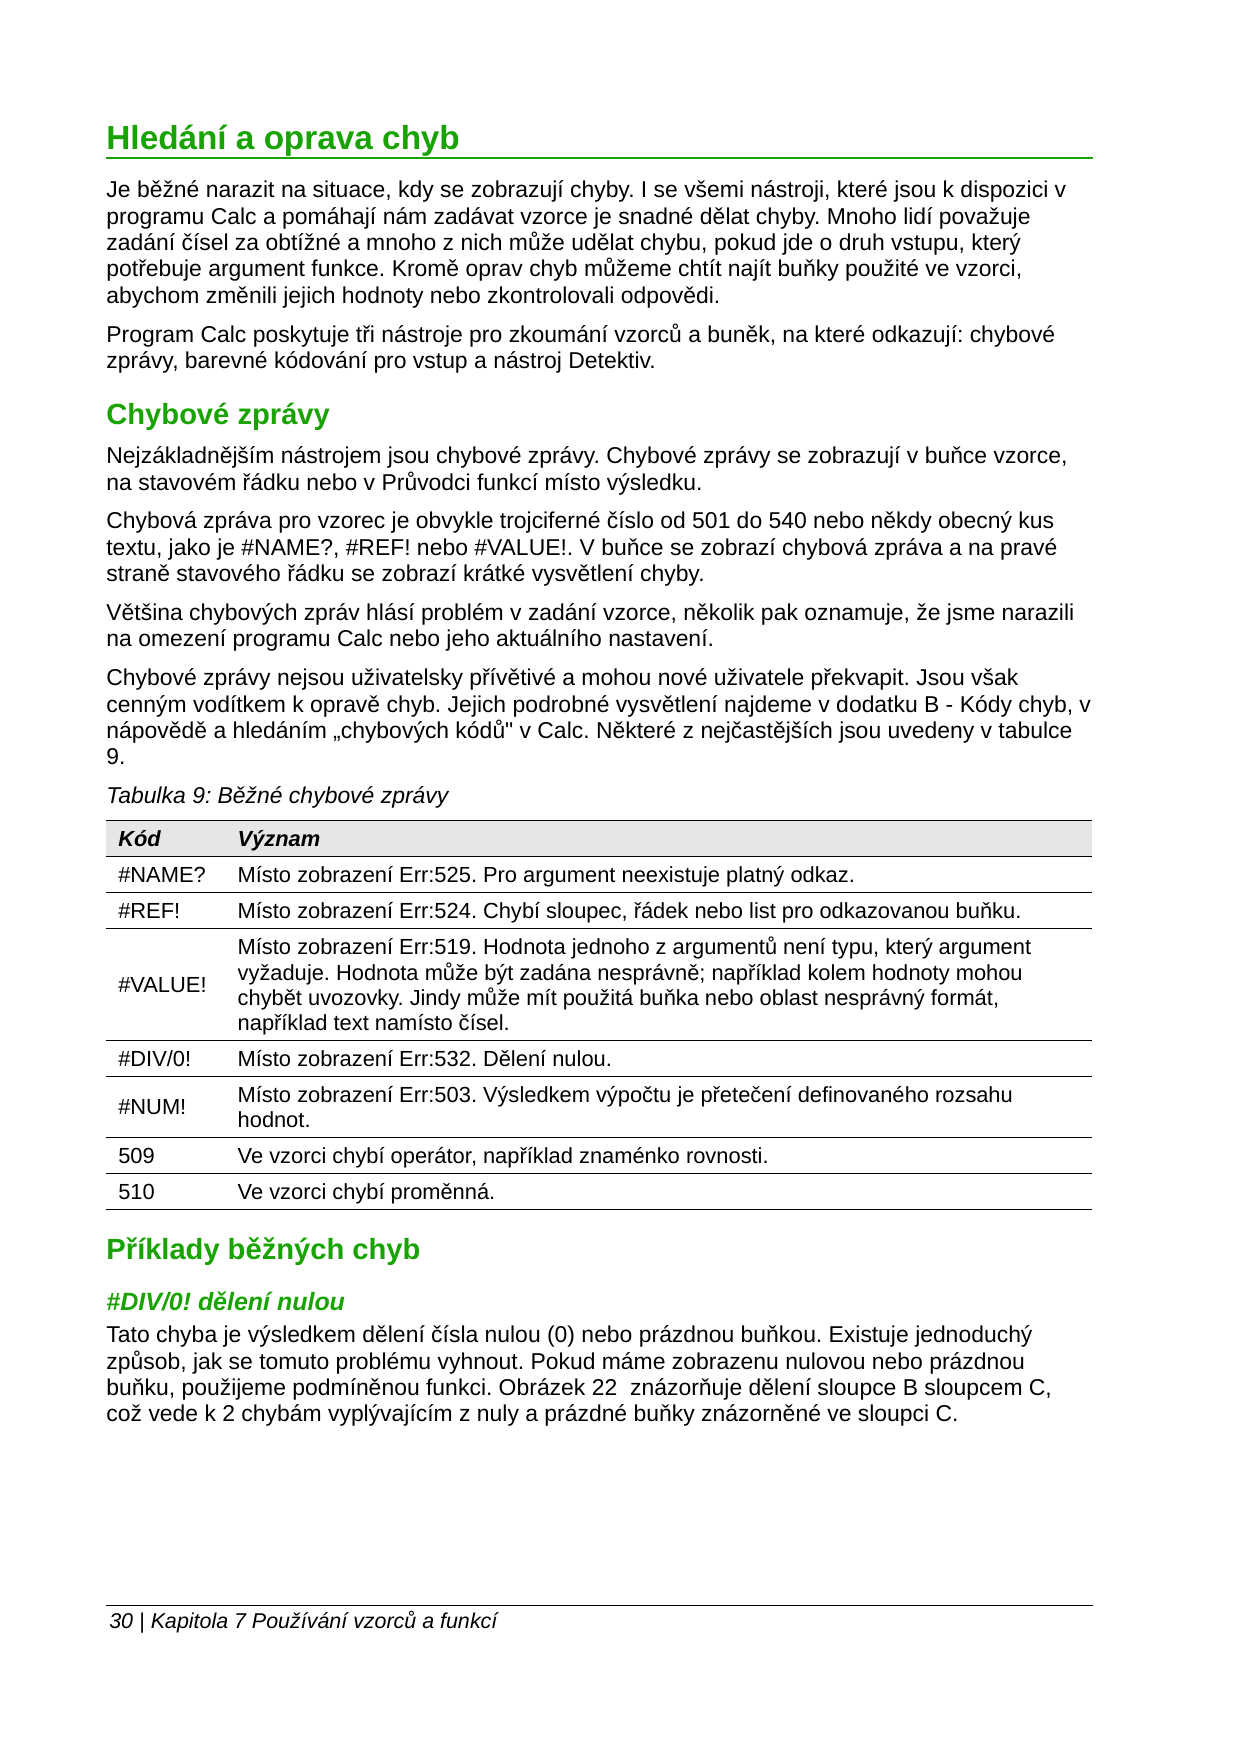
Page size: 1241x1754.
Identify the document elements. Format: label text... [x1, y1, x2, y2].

text Většina chybových zpráv hlásí problém v zadání vzorce, několik pak oznamuje, že jsme narazili na omezení programu Calc nebo jeho aktuálního nastavení. [106, 599, 1093, 652]
table_cell Místo zobrazení Err:519. Hodnota jednoho z argumentů není typu, který argument vyžaduje. Hodnota může být zadána nesprávně; například kolem hodnoty mohou chybět uvozovky. Jindy může mít použitá buňka nebo oblast nesprávný formát, například text namísto čísel. [226, 929, 1092, 1040]
table_cell Místo zobrazení Err:524. Chybí sloupec, řádek nebo list pro odkazovanou buňku. [226, 893, 1092, 928]
table_cell Místo zobrazení Err:525. Pro argument neexistuje platný odkaz. [226, 857, 1092, 892]
text Nejzákladnějším nástrojem jsou chybové zprávy. Chybové zprávy se zobrazují v buňce vzorce, na stavovém řádku nebo v Průvodci funkcí místo výsledku. [106, 442, 1093, 495]
subtitle Chybové zprávy [106, 397, 1093, 431]
text Tato chyba je výsledkem dělení čísla nulou (0) nebo prázdnou buňkou. Existuje jednoduchý způsob, jak se tomuto problému vyhnout. Pokud máme zobrazenu nulovou nebo prázdnou buňku, použijeme podmíněnou funkci. Obrázek 22 znázorňuje dělení sloupce B sloupcem C, což vede k 2 chybám vyplývajícím z nuly a prázdné buňky znázorněné ve sloupci C. [106, 1321, 1093, 1427]
table_cell 509 [106, 1138, 226, 1173]
text Tabulka 9: Běžné chybové zprávy [106, 782, 1093, 808]
table_cell Ve vzorci chybí operátor, například znaménko rovnosti. [226, 1138, 1092, 1173]
table_cell #NUM! [106, 1077, 226, 1137]
text Je běžné narazit na situace, kdy se zobrazují chyby. I se všemi nástroji, které jsou k dispozici v programu Calc a pomáhají nám zadávat vzorce je snadné dělat chyby. Mnoho lidí považuje zadání čísel za obtížné a mnoho z nich může udělat chybu, pokud jde o druh vstupu, který potřebuje argument funkce. Kromě oprav chyb můžeme chtít najít buňky použité ve vzorci, abychom změnili jejich hodnoty nebo zkontrolovali odpovědi. [106, 176, 1093, 308]
table_cell 510 [106, 1174, 226, 1209]
table_cell Místo zobrazení Err:532. Dělení nulou. [226, 1041, 1092, 1076]
table_cell #REF! [106, 893, 226, 928]
table_header Kód [106, 821, 226, 856]
table_cell Ve vzorci chybí proměnná. [226, 1174, 1092, 1209]
text Program Calc poskytuje tři nástroje pro zkoumání vzorců a buněk, na které odkazují: chybové zprávy, barevné kódování pro vstup a nástroj Detektiv. [106, 321, 1093, 373]
table_cell Místo zobrazení Err:503. Výsledkem výpočtu je přetečení definovaného rozsahu hodnot. [226, 1077, 1092, 1137]
subtitle Příklady běžných chyb [106, 1232, 1093, 1266]
table_header Význam [226, 821, 1092, 856]
subtitle #DIV/0! dělení nulou [106, 1287, 1093, 1315]
table_cell #DIV/0! [106, 1041, 226, 1076]
table_cell #VALUE! [106, 929, 226, 1040]
text Chybové zprávy nejsou uživatelsky přívětivé a mohou nové uživatele překvapit. Jsou však cenným vodítkem k opravě chyb. Jejich podrobné vysvětlení najdeme v dodatku B - Kódy chyb, v nápovědě a hledáním „chybových kódů" v Calc. Některé z nejčastějších jsou uvedeny v tabulce 9. [106, 664, 1093, 770]
subtitle Hledání a oprava chyb [106, 118, 1093, 157]
text Chybová zpráva pro vzorec je obvykle trojciferné číslo od 501 do 540 nebo někdy obecný kus textu, jako je #NAME?, #REF! nebo #VALUE!. V buňce se zobrazí chybová zpráva a na pravé straně stavového řádku se zobrazí krátké vysvětlení chyby. [106, 507, 1093, 587]
table_cell #NAME? [106, 857, 226, 892]
